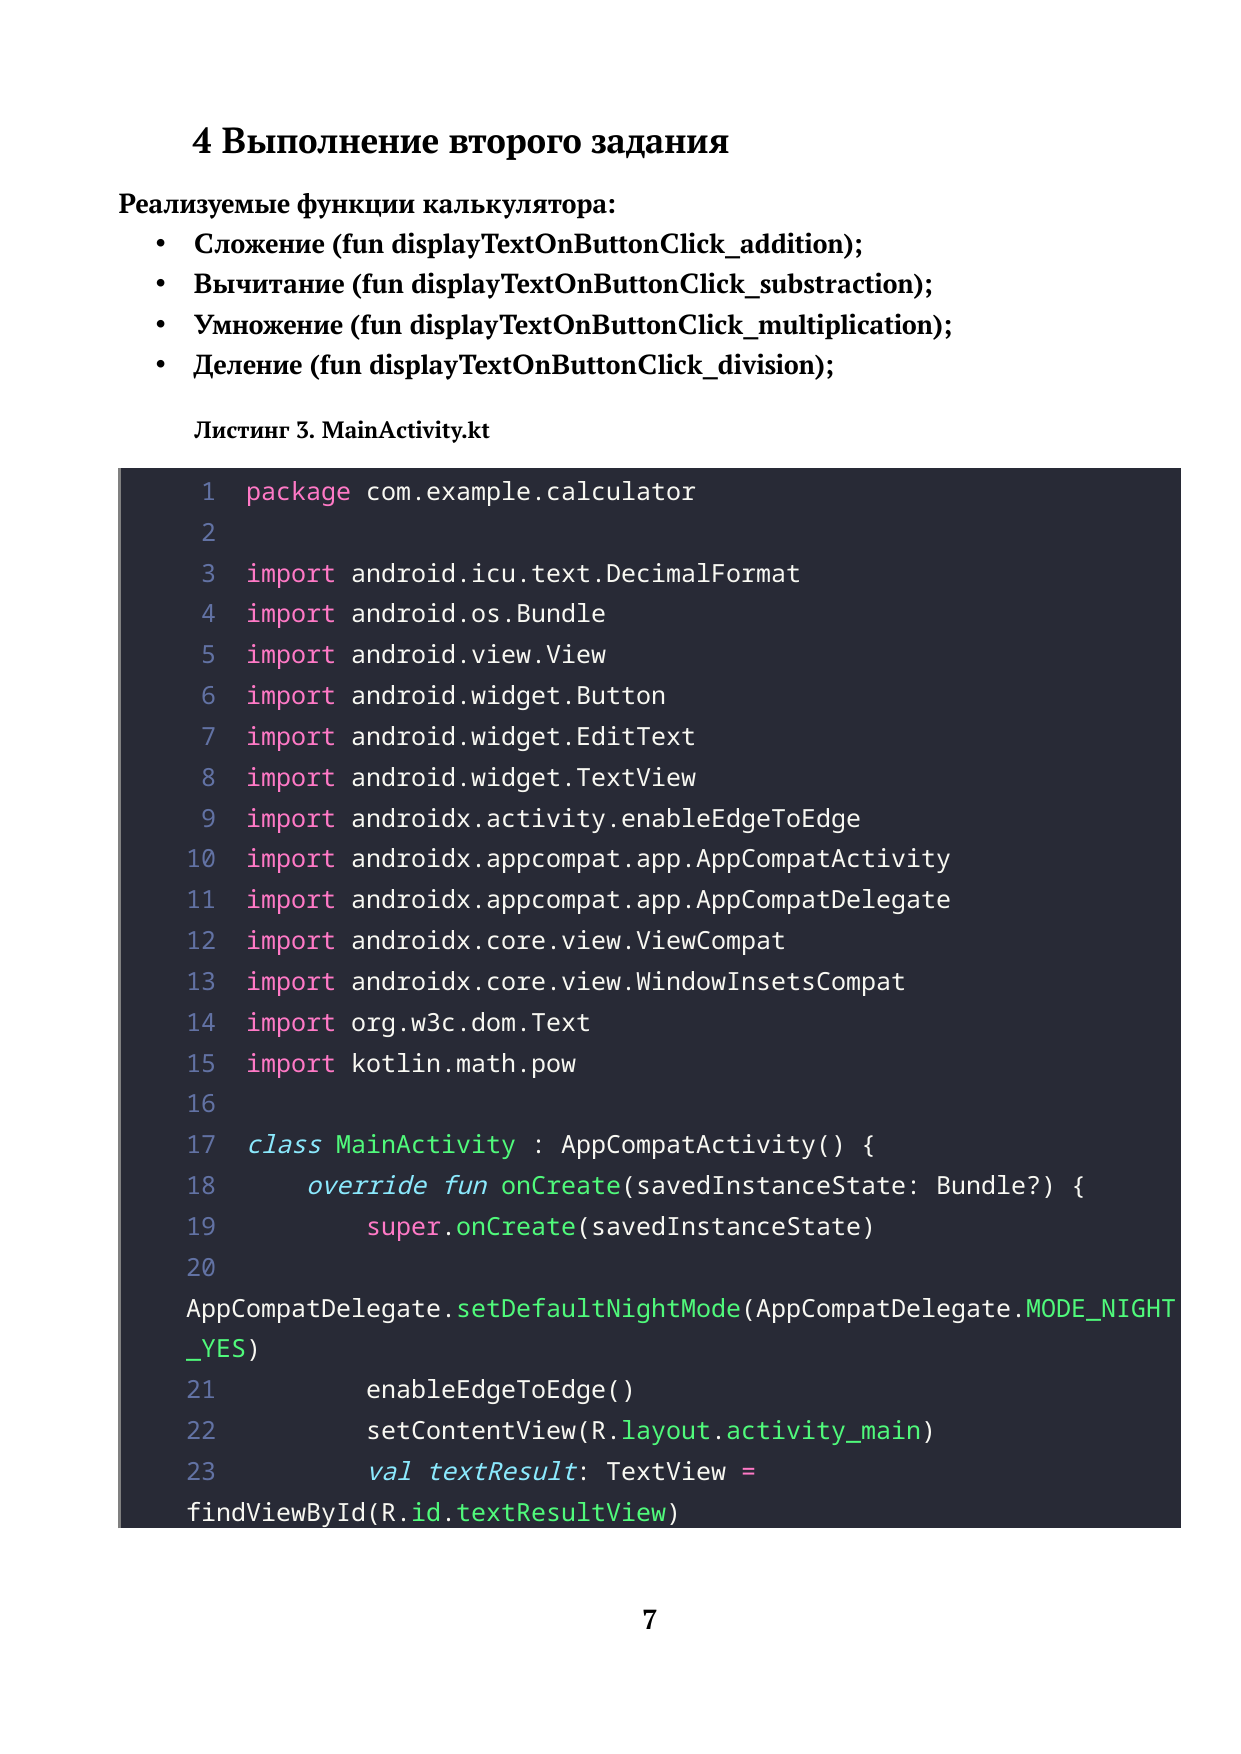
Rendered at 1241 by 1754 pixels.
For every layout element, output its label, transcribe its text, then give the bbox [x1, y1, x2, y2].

list Вычитание (fun displayTextOnButtonClick_substraction); [156, 266, 1181, 300]
text 3 import android.icu.text.DecimalFormat [121, 549, 1181, 589]
list Умножение (fun displayTextOnButtonClick_multiplication); [156, 307, 1181, 340]
text 17 class MainActivity : AppCompatActivity() { [121, 1121, 1181, 1161]
text 9 import androidx.activity.enableEdgeToEdge [121, 794, 1181, 834]
text 18 override fun onCreate(savedInstanceState: Bundle?) { [121, 1162, 1181, 1202]
text 11 import androidx.appcompat.app.AppCompatDelegate [121, 876, 1181, 916]
text 14 import org.w3c.dom.Text [121, 998, 1181, 1038]
text 23 val textResult: TextView = findViewById(R.id.textResultView) [121, 1448, 1181, 1528]
list Деление (fun displayTextOnButtonClick_division); [156, 347, 1181, 381]
text 5 import android.view.View [121, 631, 1181, 671]
subtitle 4 Выполнение второго задания [192, 118, 1181, 162]
text 1 package com.example.calculator [121, 468, 1181, 508]
text Реализуемые функции калькулятора: [118, 186, 1181, 219]
text 6 import android.widget.Button [121, 672, 1181, 712]
text 2 [121, 508, 1181, 548]
text 12 import androidx.core.view.ViewCompat [121, 917, 1181, 957]
text 15 import kotlin.math.pow [121, 1039, 1181, 1079]
text 21 enableEdgeToEdge() [121, 1366, 1181, 1406]
text 19 super.onCreate(savedInstanceState) [121, 1203, 1181, 1243]
text 13 import androidx.core.view.WindowInsetsCompat [121, 958, 1181, 998]
text 16 [121, 1080, 1181, 1120]
text 10 import androidx.appcompat.app.AppCompatActivity [121, 835, 1181, 875]
list Сложение (fun displayTextOnButtonClick_addition); [156, 226, 1181, 260]
text 22 setContentView(R.layout.activity_main) [121, 1407, 1181, 1447]
text 7 import android.widget.EditText [121, 713, 1181, 753]
list Листинг 3. MainActivity.kt [156, 415, 1181, 443]
text 20 AppCompatDelegate.setDefaultNightMode(AppCompatDelegate.MODE_NIGHT_YES) [121, 1243, 1181, 1365]
text 8 import android.widget.TextView [121, 753, 1181, 793]
text 4 import android.os.Bundle [121, 590, 1181, 630]
